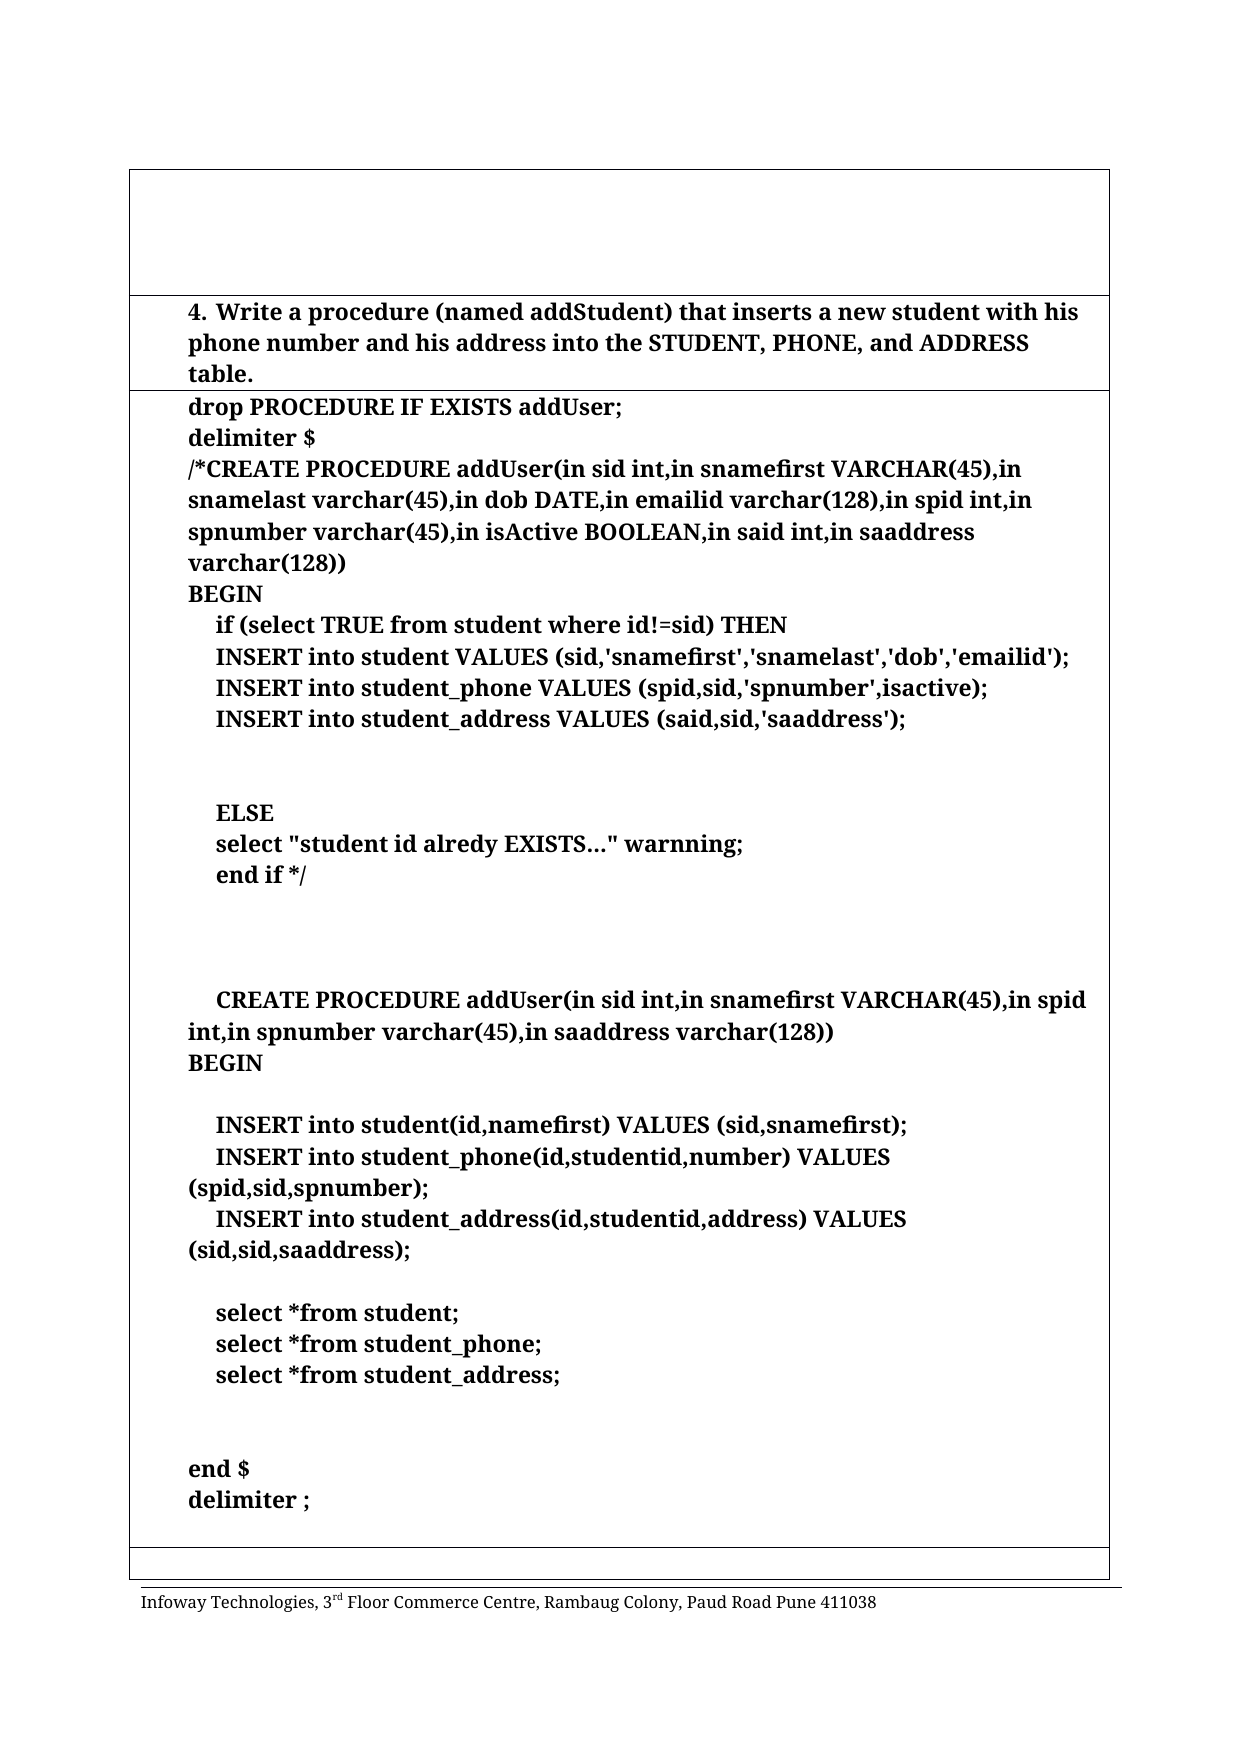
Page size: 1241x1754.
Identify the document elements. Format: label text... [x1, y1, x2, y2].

table_cell [130, 170, 1109, 295]
table_cell [130, 1548, 1109, 1579]
table_cell drop PROCEDURE IF EXISTS addUser; delimiter $ /*CREATE PROCEDURE addUser(in sid int,in snamefirst VARCHAR(45),in snamelast varchar(45),in dob DATE,in emailid varchar(128),in spid int,in spnumber varchar(45),in isActive BOOLEAN,in said int,in saaddress varchar(128)) BEGIN if (select TRUE from student where id!=sid) THEN INSERT into student VALUES (sid,'snamefirst','snamelast','dob','emailid'); INSERT into student_phone VALUES (spid,sid,'spnumber',isactive); INSERT into student_address VALUES (said,sid,'saaddress'); ELSE select "student id alredy EXISTS..." warnning; end if */ CREATE PROCEDURE addUser(in sid int,in snamefirst VARCHAR(45),in spid int,in spnumber varchar(45),in saaddress varchar(128)) BEGIN INSERT into student(id,namefirst) VALUES (sid,snamefirst); INSERT into student_phone(id,studentid,number) VALUES (spid,sid,spnumber); INSERT into student_address(id,studentid,address) VALUES (sid,sid,saaddress); select *from student; select *from student_phone; select *from student_address; end $ delimiter ; [130, 391, 1109, 1547]
table_cell Write a procedure (named addStudent) that inserts a new student with his phone number and his address into the STUDENT, PHONE, and ADDRESS table. [130, 296, 1109, 389]
